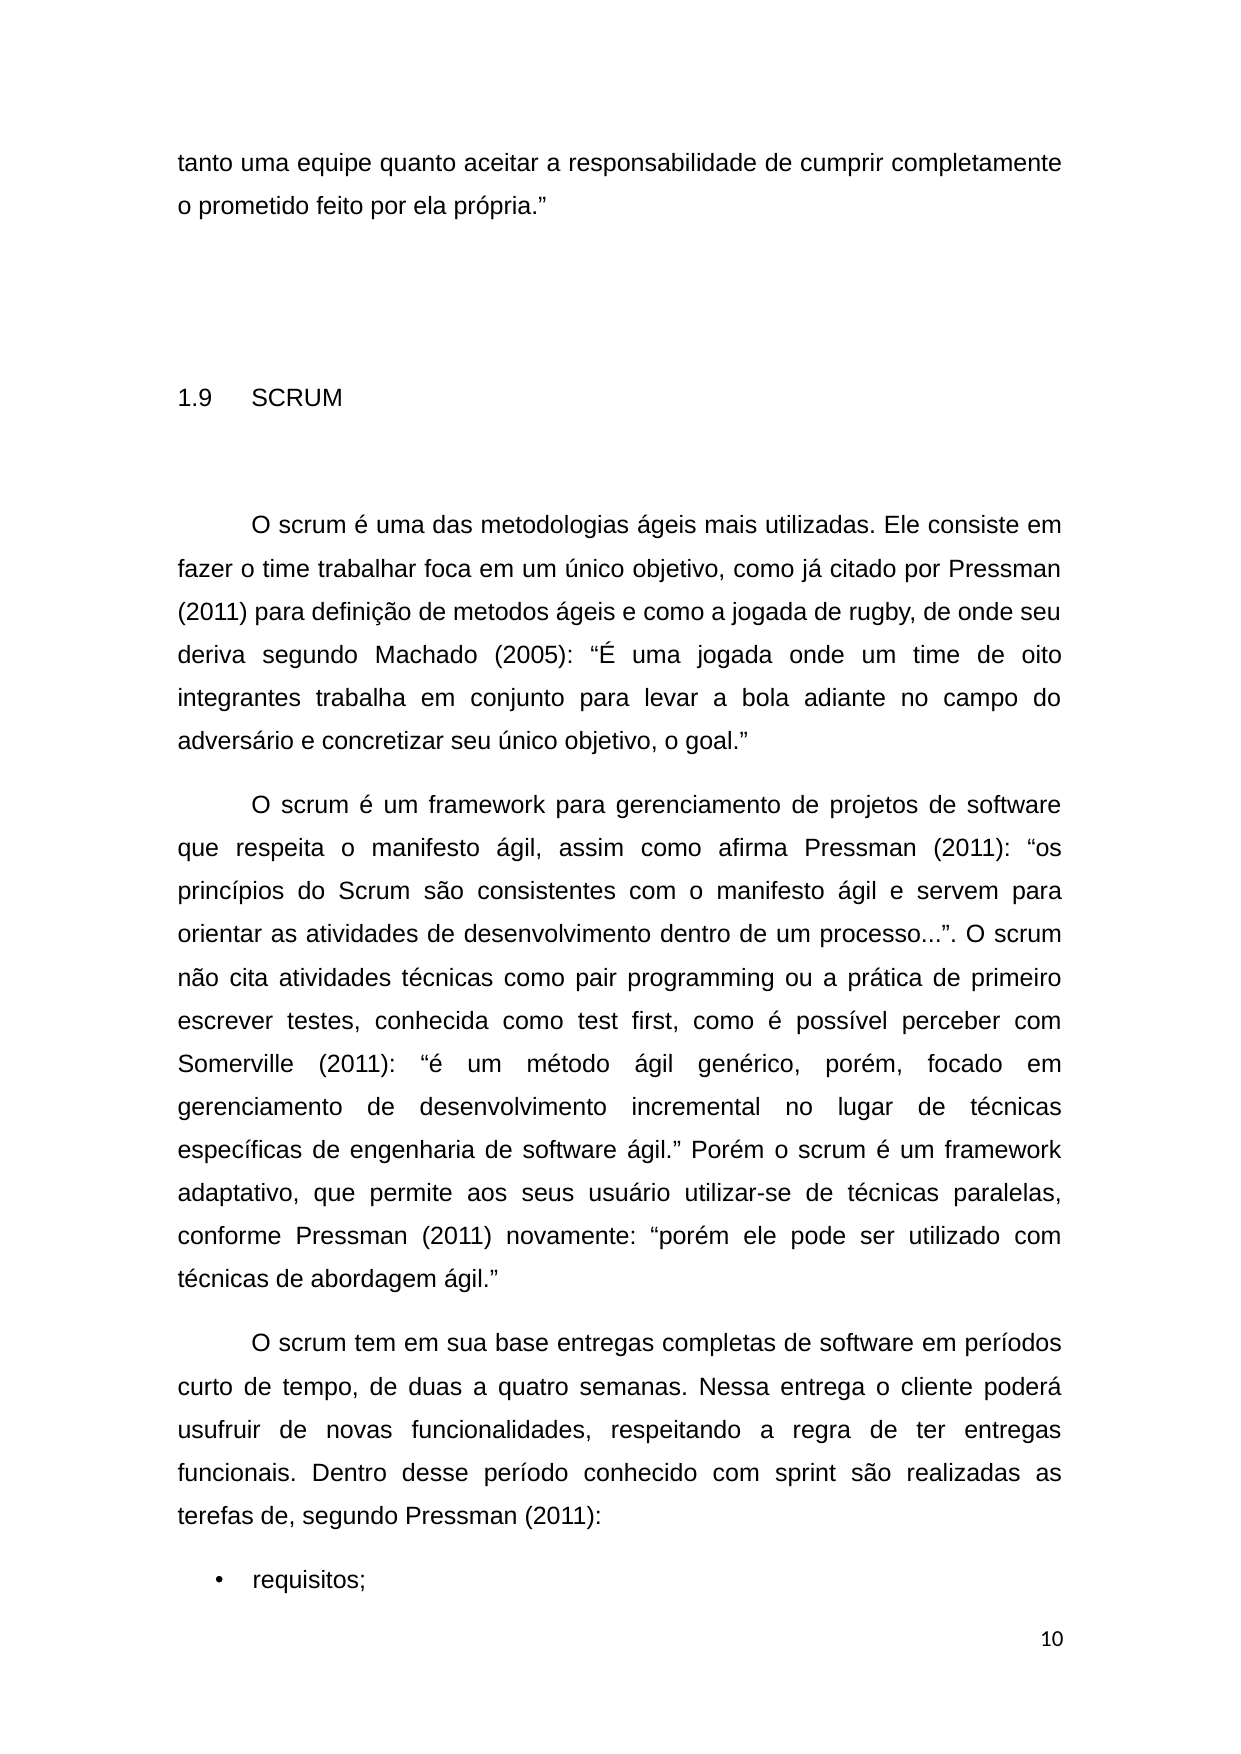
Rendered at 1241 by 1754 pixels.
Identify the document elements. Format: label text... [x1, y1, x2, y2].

text 1.9 SCRUM [177, 383, 1063, 411]
text tanto uma equipe quanto aceitar a responsabilidade de cumprir completamente o prometido feito por ela própria.” [177, 148, 1063, 219]
list requisitos; [215, 1565, 1063, 1594]
text O scrum é um framework para gerenciamento de projetos de software que respeita o manifesto ágil, assim como afirma Pressman (2011): “os princípios do Scrum são consistentes com o manifesto ágil e servem para orientar as atividades de desenvolvimento dentro de um processo...”. O scrum não cita atividades técnicas como pair programming ou a prática de primeiro escrever testes, conhecida como test first, como é possível perceber com Somerville (2011): “é um método ágil genérico, porém, focado em gerenciamento de desenvolvimento incremental no lugar de técnicas específicas de engenharia de software ágil.” Porém o scrum é um framework adaptativo, que permite aos seus usuário utilizar-se de técnicas paralelas, conforme Pressman (2011) novamente: “porém ele pode ser utilizado com técnicas de abordagem ágil.” [177, 790, 1063, 1293]
text O scrum é uma das metodologias ágeis mais utilizadas. Ele consiste em fazer o time trabalhar foca em um único objetivo, como já citado por Pressman (2011) para definição de metodos ágeis e como a jogada de rugby, de onde seu deriva segundo Machado (2005): “É uma jogada onde um time de oito integrantes trabalha em conjunto para levar a bola adiante no campo do adversário e concretizar seu único objetivo, o goal.” [177, 511, 1063, 755]
text O scrum tem em sua base entregas completas de software em períodos curto de tempo, de duas a quatro semanas. Nessa entrega o cliente poderá usufruir de novas funcionalidades, respeitando a regra de ter entregas funcionais. Dentro desse período conhecido com sprint são realizadas as terefas de, segundo Pressman (2011): [177, 1328, 1063, 1530]
